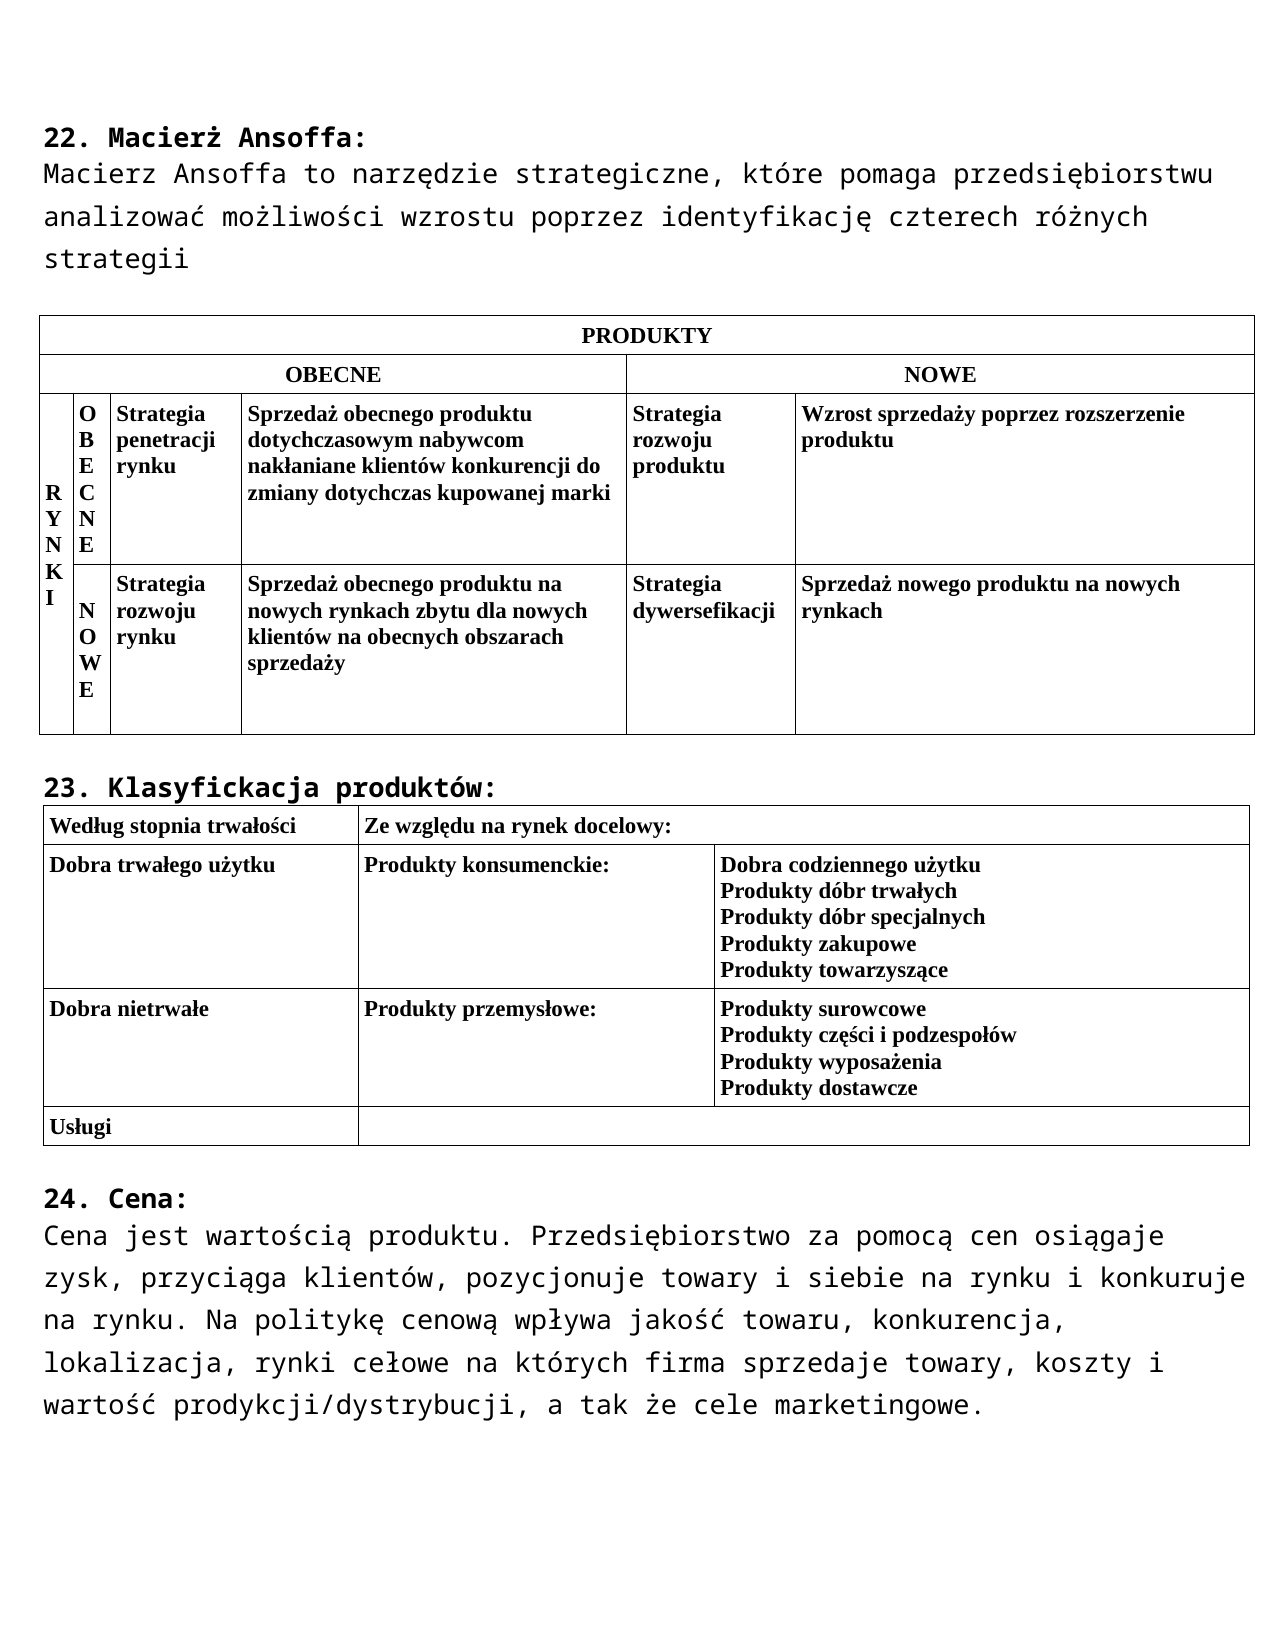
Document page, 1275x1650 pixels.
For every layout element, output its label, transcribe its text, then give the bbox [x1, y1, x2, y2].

table_cell Produkty przemysłowe: [359, 989, 714, 1106]
table_cell Sprzedaż obecnego produktu dotychczasowym nabywcom nakłaniane klientów konkurencji do zmiany dotychczas kupowanej marki [242, 394, 626, 563]
table_cell Wzrost sprzedaży poprzez rozszerzenie produktu [796, 394, 1254, 563]
table_cell O B E C N E [74, 394, 110, 563]
table_cell Strategia penetracji rynku [111, 394, 241, 563]
table_cell N O W E [74, 565, 110, 734]
table_cell Sprzedaż obecnego produktu na nowych rynkach zbytu dla nowych klientów na obecnych obszarach sprzedaży [242, 565, 626, 734]
table_cell Dobra nietrwałe [44, 989, 358, 1106]
table_cell NOWE [627, 355, 1254, 393]
table_header PRODUKTY [40, 316, 1254, 354]
table_header Ze względu na rynek docelowy: [359, 806, 1249, 844]
table_cell Strategia rozwoju produktu [627, 394, 795, 563]
table_cell OBECNE [40, 355, 626, 393]
subtitle 22. Macierż Ansoffa: [43, 118, 1251, 155]
table_cell R Y N K I [40, 394, 73, 734]
table_cell Strategia rozwoju rynku [111, 565, 241, 734]
table_cell Usługi [44, 1107, 358, 1145]
subtitle 23. Klasyfickacja produktów: [43, 768, 1251, 805]
table_cell Produkty konsumenckie: [359, 845, 714, 988]
table_cell Dobra codziennego użytku Produkty dóbr trwałych Produkty dóbr specjalnych Produkty zakupowe Produkty towarzyszące [715, 845, 1249, 988]
table_cell Sprzedaż nowego produktu na nowych rynkach [796, 565, 1254, 734]
subtitle Macierz Ansoffa to narzędzie strategiczne, które pomaga przedsiębiorstwu analizować możliwości wzrostu poprzez identyfikację czterech różnych strategii [43, 155, 1251, 277]
table_cell Strategia dywersefikacji [627, 565, 795, 734]
subtitle Cena jest wartością produktu. Przedsiębiorstwo za pomocą cen osiągaje zysk, przyciąga klientów, pozycjonuje towary i siebie na rynku i konkuruje na rynku. Na politykę cenową wpływa jakość towaru, konkurencja, lokalizacja, rynki cełowe na których firma sprzedaje towary, koszty i wartość prodykcji/dystrybucji, a tak że cele marketingowe. [43, 1216, 1251, 1422]
table_cell Dobra trwałego użytku [44, 845, 358, 988]
subtitle 24. Cena: [43, 1179, 1251, 1216]
table_cell Produkty surowcowe Produkty części i podzespołów Produkty wyposażenia Produkty dostawcze [715, 989, 1249, 1106]
table_header Według stopnia trwałości [44, 806, 358, 844]
table_cell [359, 1107, 1249, 1145]
